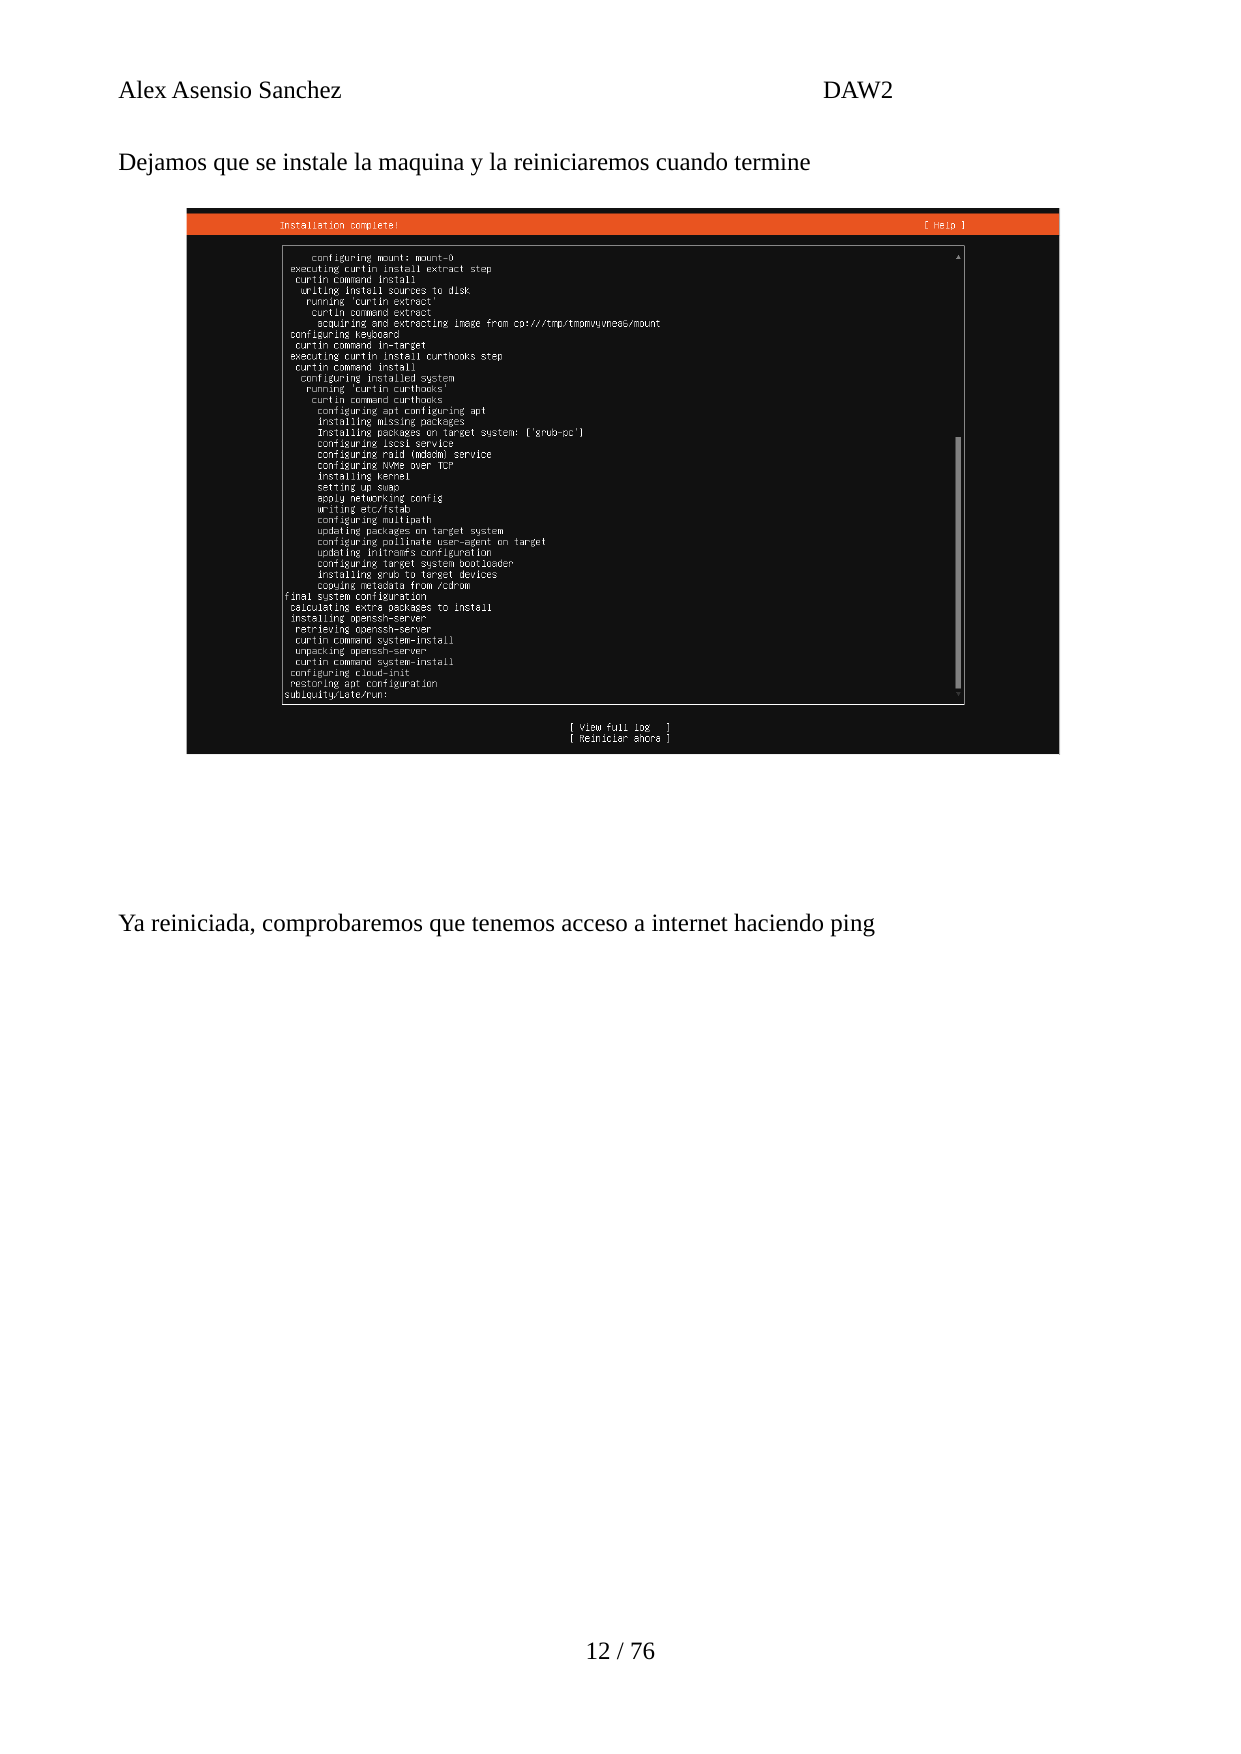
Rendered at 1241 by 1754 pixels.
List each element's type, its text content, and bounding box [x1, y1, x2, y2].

picture [186, 208, 1061, 755]
text Dejamos que se instale la maquina y la reiniciaremos cuando termine [118, 147, 1122, 176]
text Ya reiniciada, comprobaremos que tenemos acceso a internet haciendo ping [118, 908, 1122, 937]
